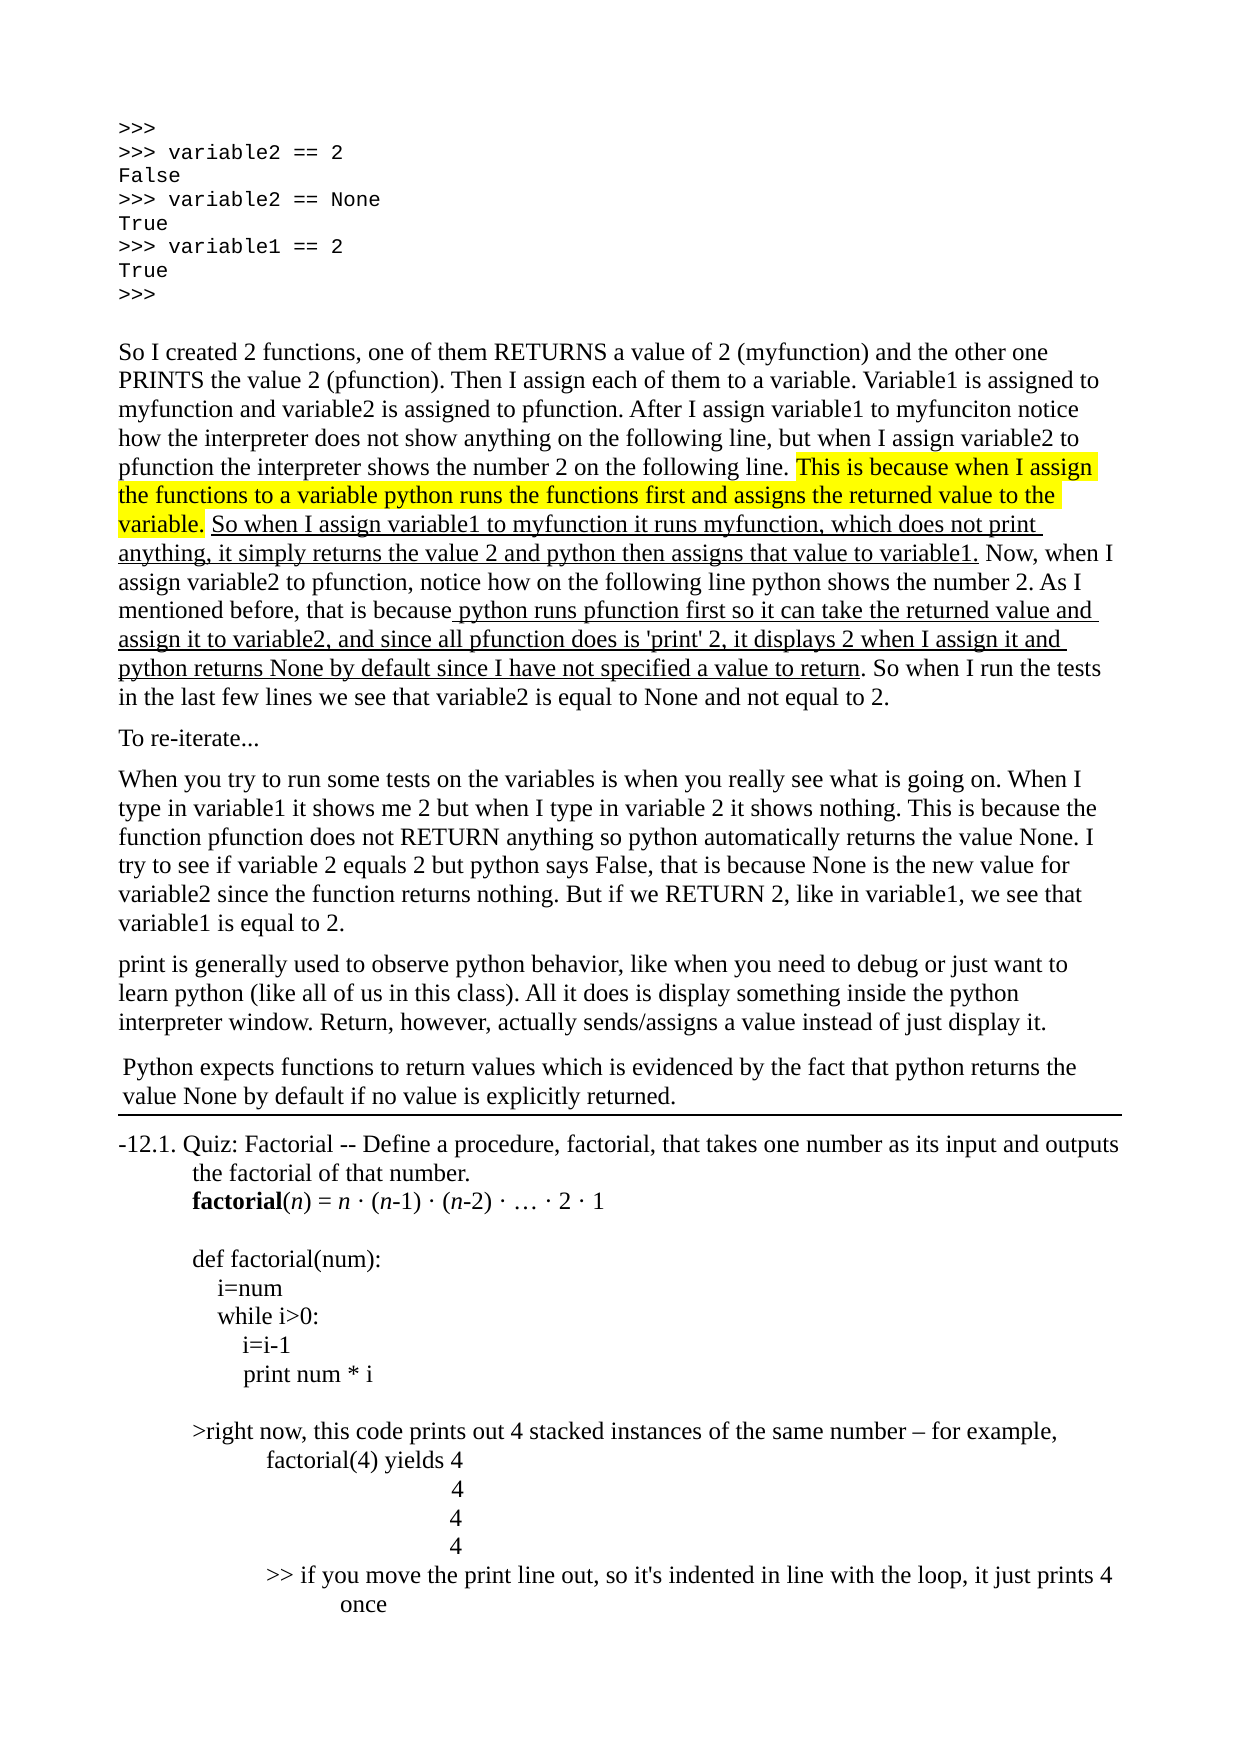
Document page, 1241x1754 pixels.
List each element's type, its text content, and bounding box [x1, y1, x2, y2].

text print is generally used to observe python behavior, like when you need to debug or just want to learn python (like all of us in this class). All it does is display something inside the python interpreter window. Return, however, actually sends/assigns a value instead of just display it. [118, 949, 1122, 1036]
text >right now, this code prints out 4 stacked instances of the same number – for example, factorial(4) yields 4 [118, 1416, 1122, 1474]
text So I created 2 functions, one of them RETURNS a value of 2 (myfunction) and the other one PRINTS the value 2 (pfunction). Then I assign each of them to a variable. Variable1 is assigned to myfunction and variable2 is assigned to pfunction. After I assign variable1 to myfunciton notice how the interpreter does not show anything on the following line, but when I assign variable2 to pfunction the interpreter shows the number 2 on the following line. This is because when I assign the functions to a variable python runs the functions first and assigns the returned value to the variable. So when I assign variable1 to myfunction it runs myfunction, which does not print anything, it simply returns the value 2 and python then assigns that value to variable1. Now, when I assign variable2 to pfunction, notice how on the following line python shows the number 2. As I mentioned before, that is because python runs pfunction first so it can take the returned value and assign it to variable2, and since all pfunction does is 'print' 2, it displays 2 when I assign it and python returns None by default since I have not specified a value to return. So when I run the tests in the last few lines we see that variable2 is equal to None and not equal to 2. [118, 337, 1122, 711]
text >>> [118, 284, 1122, 307]
text When you try to run some tests on the variables is when you really see what is going on. When I type in variable1 it shows me 2 but when I type in variable 2 it shows nothing. This is because the function pfunction does not RETURN anything so python automatically returns the value None. I try to see if variable 2 equals 2 but python says False, that is because None is the new value for variable2 since the function returns nothing. But if we RETURN 2, like in variable1, we see that variable1 is equal to 2. [118, 764, 1122, 937]
text 4 [118, 1474, 1122, 1503]
text factorial(n) = n · (n-1) · (n-2) · … · 2 · 1 [118, 1186, 1122, 1215]
text i=num [118, 1273, 1122, 1301]
text i=i-1 [118, 1330, 1122, 1359]
text >>> variable1 == 2 [118, 236, 1122, 260]
text False [118, 165, 1122, 189]
text print num * i [118, 1359, 1122, 1388]
text while i>0: [118, 1301, 1122, 1330]
text >>> [118, 118, 1122, 142]
text True [118, 260, 1122, 284]
text To re-iterate... [118, 723, 1122, 752]
text >>> variable2 == None [118, 189, 1122, 213]
text >>> variable2 == 2 [118, 142, 1122, 165]
text -12.1. Quiz: Factorial -- Define a procedure, factorial, that takes one number as its input and outputs the factorial of that number. [118, 1129, 1122, 1186]
text def factorial(num): [118, 1244, 1122, 1273]
text 4 [118, 1503, 1122, 1531]
text Python expects functions to return values which is evidenced by the fact that python returns the value None by default if no value is explicitly returned. [118, 1048, 1122, 1114]
text 4 [118, 1531, 1122, 1560]
text >> if you move the print line out, so it's indented in line with the loop, it just prints 4 once [118, 1560, 1122, 1618]
text True [118, 213, 1122, 236]
